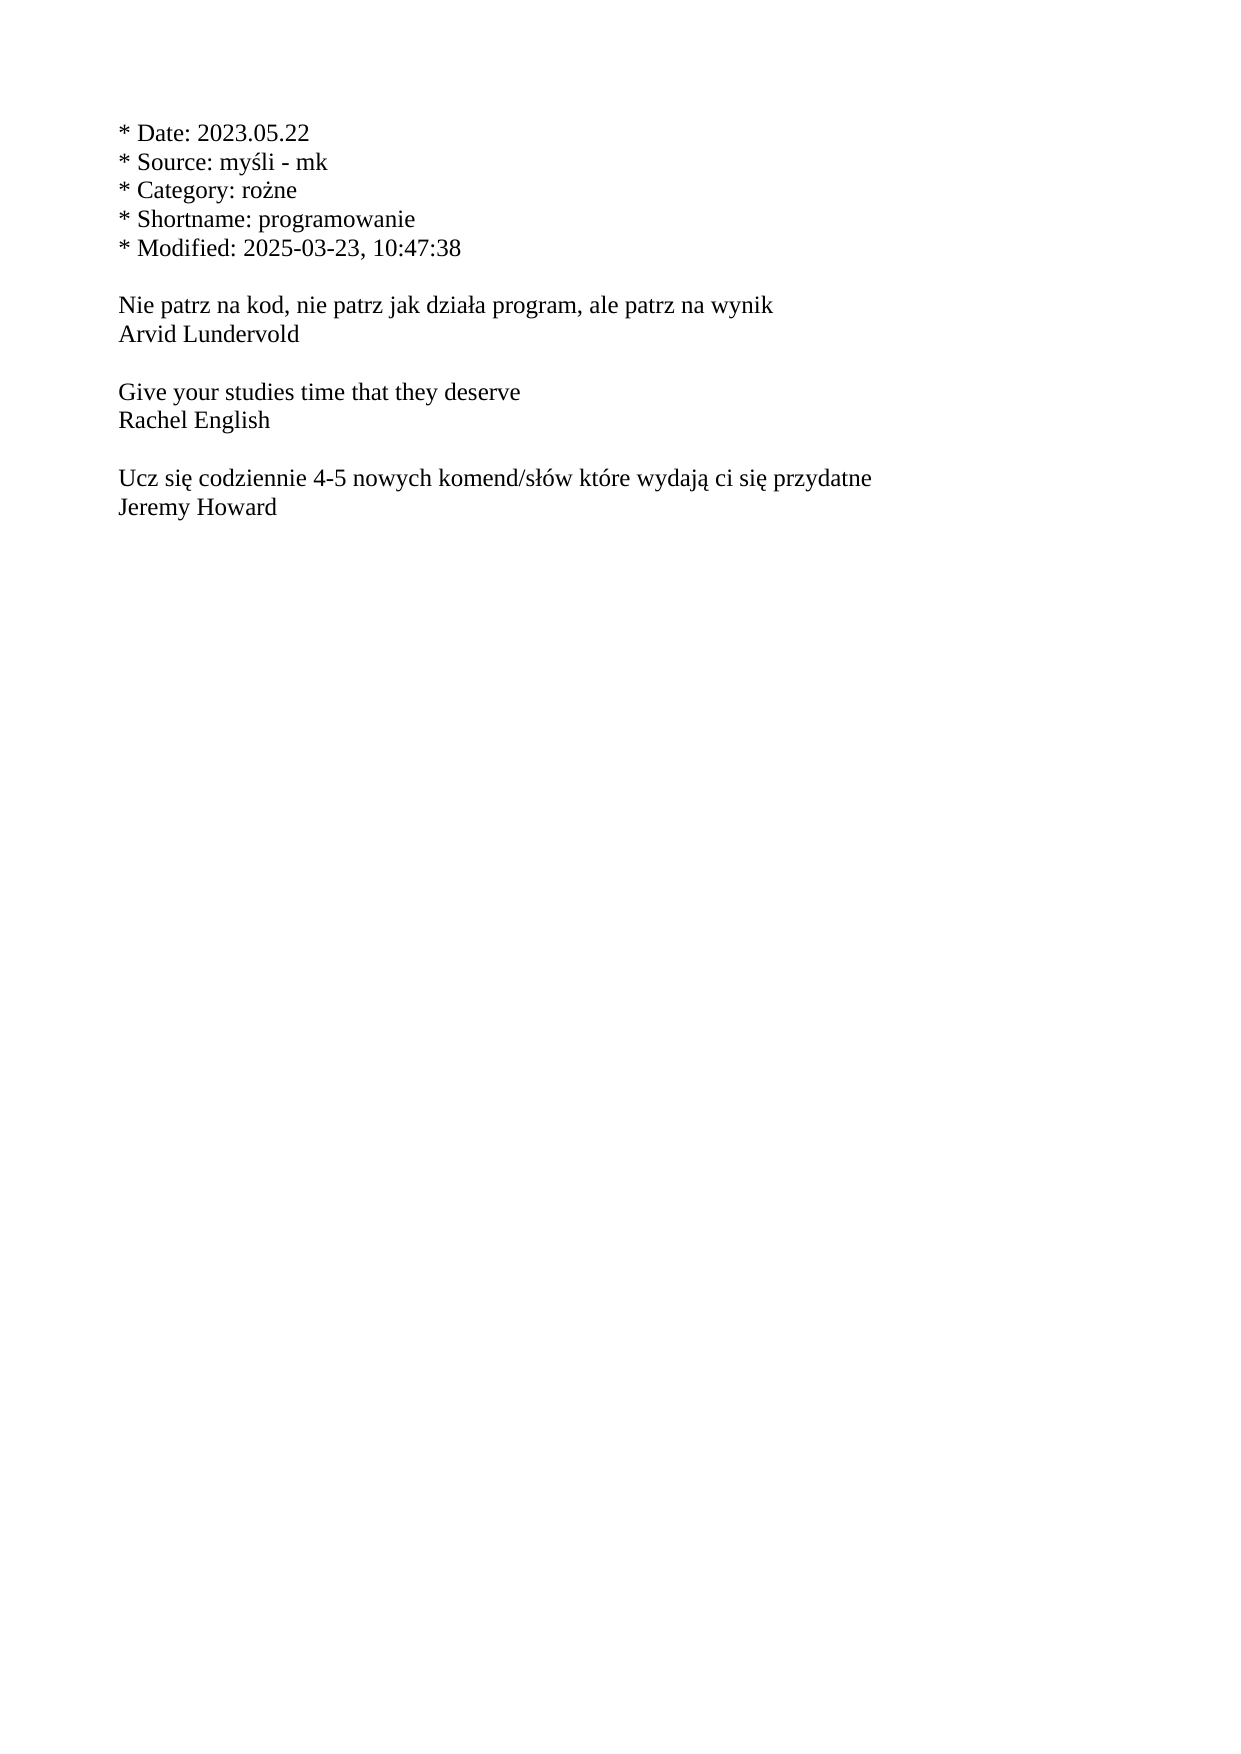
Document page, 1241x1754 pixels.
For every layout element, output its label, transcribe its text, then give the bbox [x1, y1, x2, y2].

text * Source: myśli - mk [118, 147, 1122, 176]
text Give your studies time that they deserve [118, 377, 1122, 406]
text Rachel English [118, 406, 1122, 434]
text * Category: rożne [118, 176, 1122, 204]
text Nie patrz na kod, nie patrz jak działa program, ale patrz na wynik [118, 291, 1122, 319]
text * Shortname: programowanie [118, 204, 1122, 233]
text Jeremy Howard [118, 492, 1122, 521]
text Arvid Lundervold [118, 319, 1122, 348]
text Ucz się codziennie 4-5 nowych komend/słów które wydają ci się przydatne [118, 463, 1122, 492]
text * Date: 2023.05.22 [118, 118, 1122, 147]
text * Modified: 2025-03-23, 10:47:28 [118, 233, 1122, 262]
